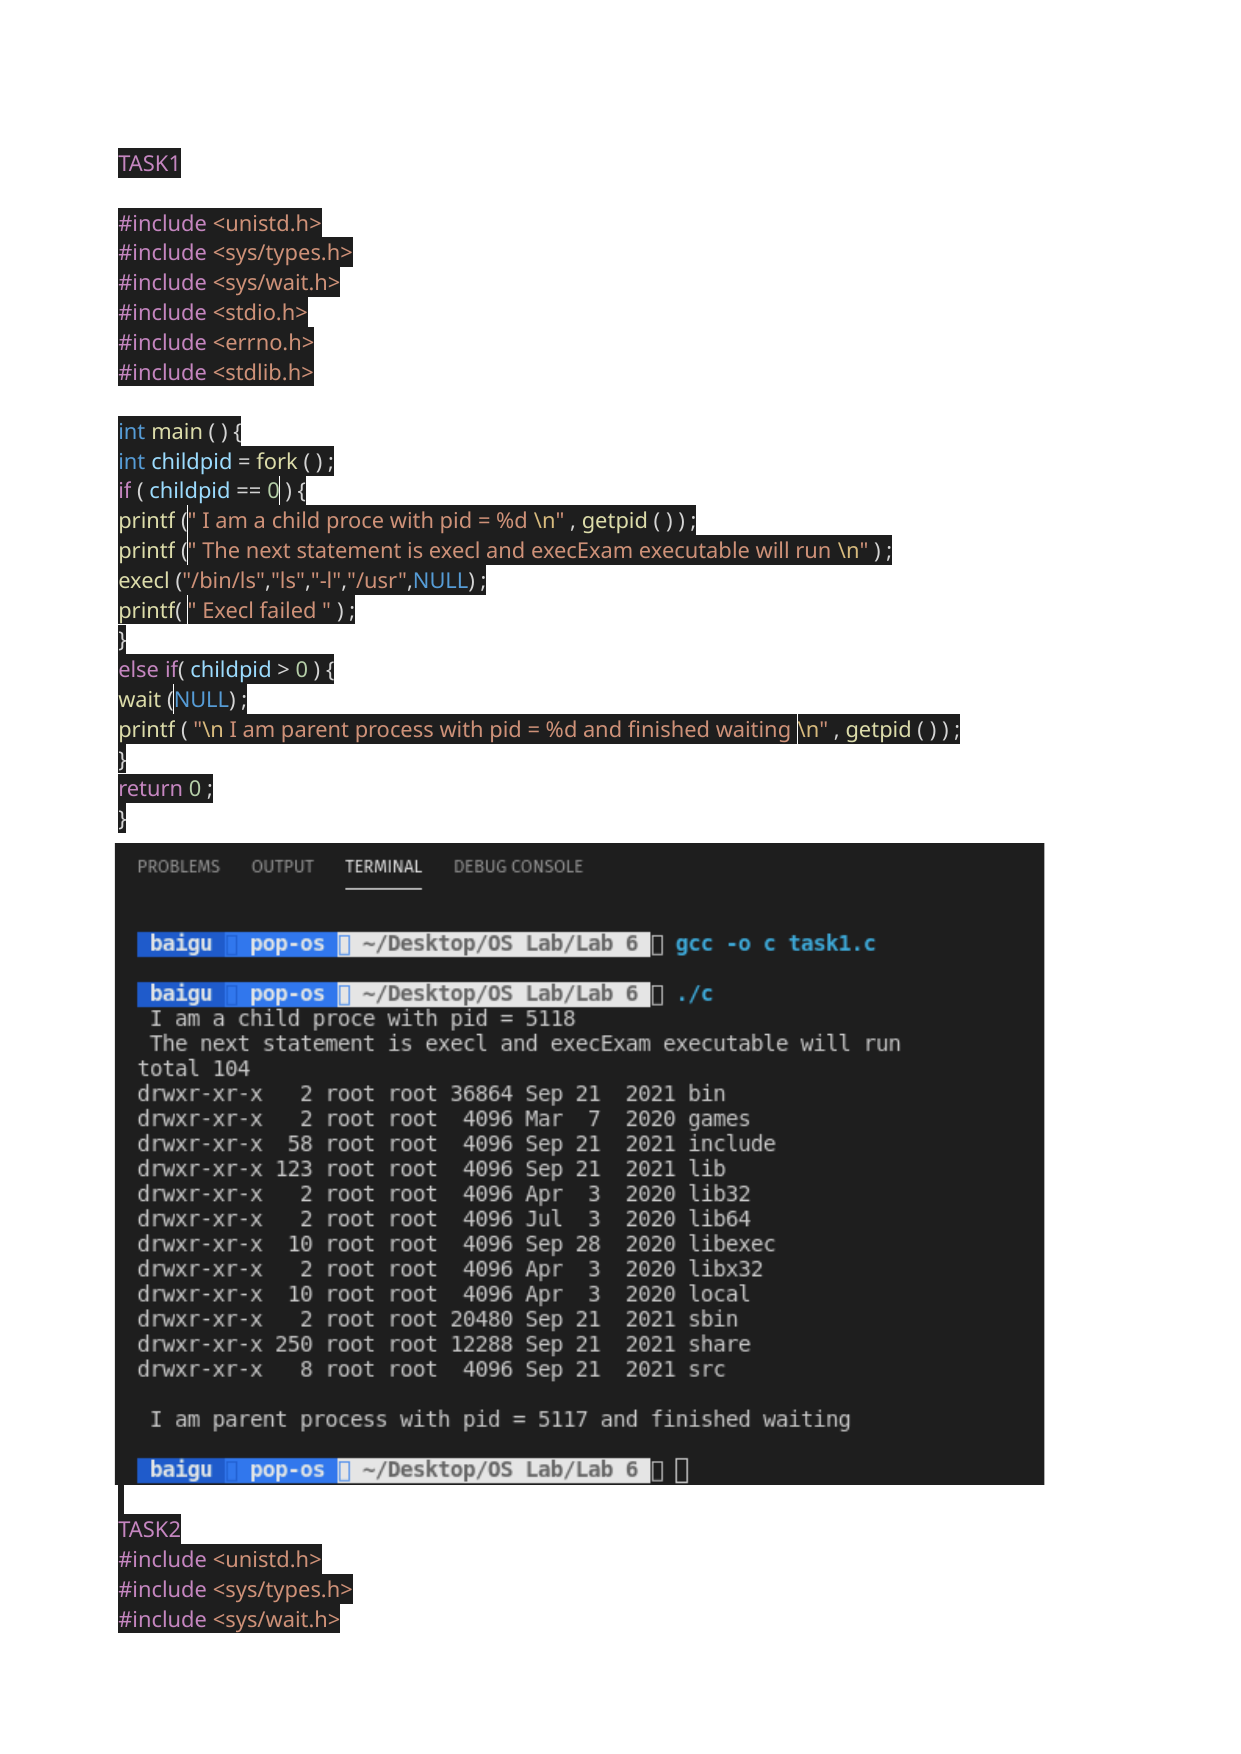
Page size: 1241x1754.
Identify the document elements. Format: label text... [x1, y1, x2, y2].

text #include <sys/wait.h> [118, 1604, 1122, 1633]
text #include <unistd.h> [118, 207, 1122, 237]
picture [114, 843, 1045, 1485]
text #include <errno.h> [118, 327, 1122, 356]
text execl ("/bin/ls","ls","-l","/usr",NULL) ; [118, 565, 1122, 595]
text printf (" I am a child proce with pid = %d \n" , getpid ( ) ) ; [118, 505, 1122, 535]
text printf ( "\n I am parent process with pid = %d and finished waiting \n" , getpid ( ) ) ; [118, 714, 1122, 744]
text #include <sys/types.h> [118, 237, 1122, 267]
text } [118, 803, 1122, 833]
text TASK2 [118, 1514, 1122, 1544]
text TASK1 [118, 148, 1122, 178]
text wait (NULL) ; [118, 684, 1122, 714]
text return 0 ; [118, 773, 1122, 803]
text #include <unistd.h> [118, 1544, 1122, 1574]
text printf (" The next statement is execl and execExam executable will run \n" ) ; [118, 535, 1122, 565]
text #include <sys/wait.h> [118, 267, 1122, 297]
text printf( " Execl failed " ) ; [118, 595, 1122, 624]
text #include <stdio.h> [118, 297, 1122, 327]
text int main ( ) { [118, 416, 1122, 446]
text #include <sys/types.h> [118, 1574, 1122, 1604]
text #include <stdlib.h> [118, 356, 1122, 386]
text } [118, 744, 1122, 773]
text int childpid = fork ( ) ; [118, 446, 1122, 476]
text else if( childpid > 0 ) { [118, 654, 1122, 684]
text } [118, 624, 1122, 654]
text if ( childpid == 0 ) { [118, 476, 1122, 505]
